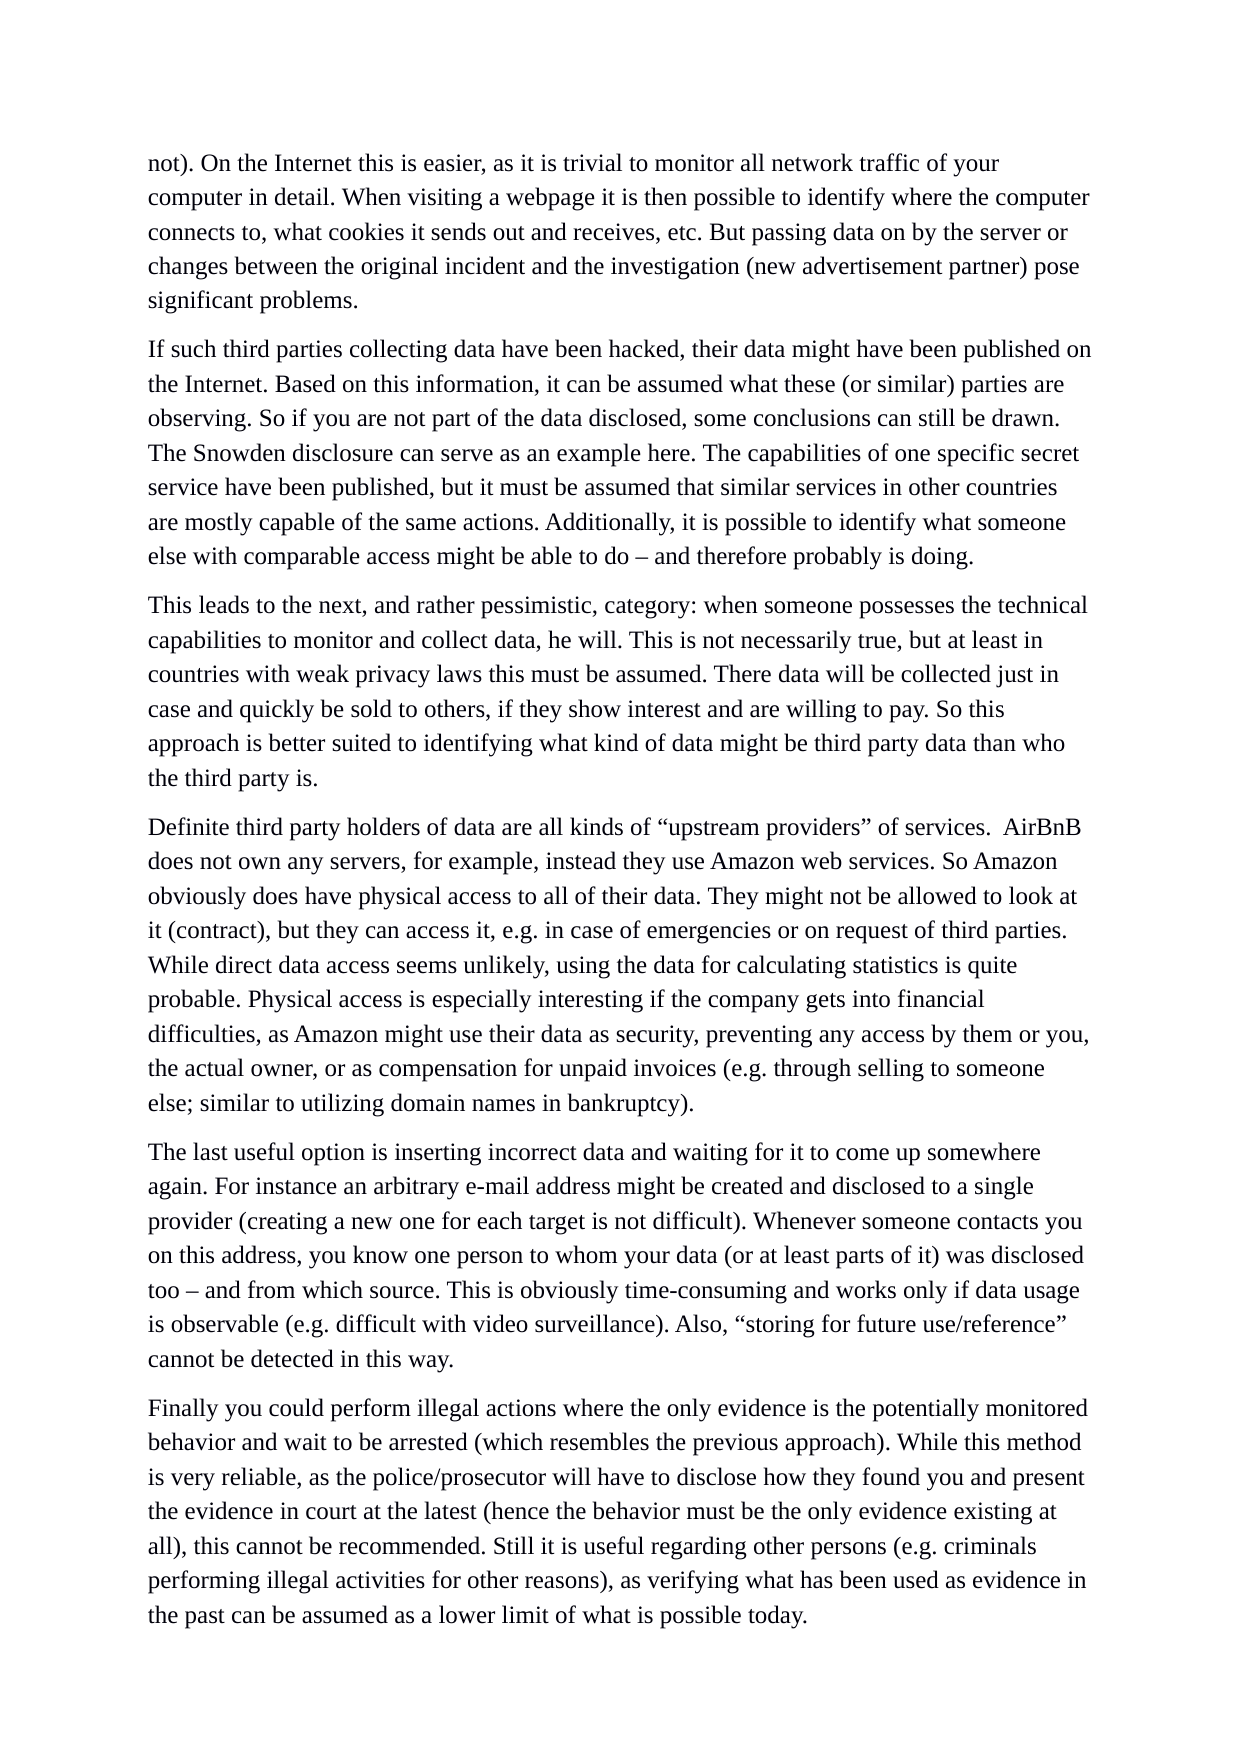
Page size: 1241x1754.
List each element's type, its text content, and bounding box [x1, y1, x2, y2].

text Finally you could perform illegal actions where the only evidence is the potentially monitored behavior and wait to be arrested (which resembles the previous approach). While this method is very reliable, as the police/prosecutor will have to disclose how they found you and present the evidence in court at the latest (hence the behavior must be the only evidence existing at all), this cannot be recommended. Still it is useful regarding other persons (e.g. criminals performing illegal activities for other reasons), as verifying what has been used as evidence in the past can be assumed as a lower limit of what is possible today. [148, 1393, 1093, 1628]
text not). On the Internet this is easier, as it is trivial to monitor all network traffic of your computer in detail. When visiting a webpage it is then possible to identify where the computer connects to, what cookies it sends out and receives, etc. But passing data on by the server or changes between the original incident and the investigation (new advertisement partner) pose significant problems. [148, 148, 1093, 314]
text If such third parties collecting data have been hacked, their data might have been published on the Internet. Based on this information, it can be assumed what these (or similar) parties are observing. So if you are not part of the data disclosed, some conclusions can still be drawn. The Snowden disclosure can serve as an example here. The capabilities of one specific secret service have been published, but it must be assumed that similar services in other countries are mostly capable of the same actions. Additionally, it is possible to identify what someone else with comparable access might be able to do – and therefore probably is doing. [148, 334, 1093, 570]
text The last useful option is inserting incorrect data and waiting for it to come up somewhere again. For instance an arbitrary e-mail address might be created and disclosed to a single provider (creating a new one for each target is not difficult). Whenever someone contacts you on this address, you know one person to whom your data (or at least parts of it) was disclosed too – and from which source. This is obviously time-consuming and works only if data usage is observable (e.g. difficult with video surveillance). Also, “storing for future use/reference” cannot be detected in this way. [148, 1137, 1093, 1372]
text This leads to the next, and rather pessimistic, category: when someone possesses the technical capabilities to monitor and collect data, he will. This is not necessarily true, but at least in countries with weak privacy laws this must be assumed. There data will be collected just in case and quickly be sold to others, if they show interest and are willing to pay. So this approach is better suited to identifying what kind of data might be third party data than who the third party is. [148, 591, 1093, 792]
text Definite third party holders of data are all kinds of “upstream providers” of services. AirBnB does not own any servers, for example, instead they use Amazon web services. So Amazon obviously does have physical access to all of their data. They might not be allowed to look at it (contract), but they can access it, e.g. in case of emergencies or on request of third parties. While direct data access seems unlikely, using the data for calculating statistics is quite probable. Physical access is especially interesting if the company gets into financial difficulties, as Amazon might use their data as security, preventing any access by them or you, the actual owner, or as compensation for unpaid invoices (e.g. through selling to someone else; similar to utilizing domain names in bankruptcy). [148, 812, 1093, 1117]
